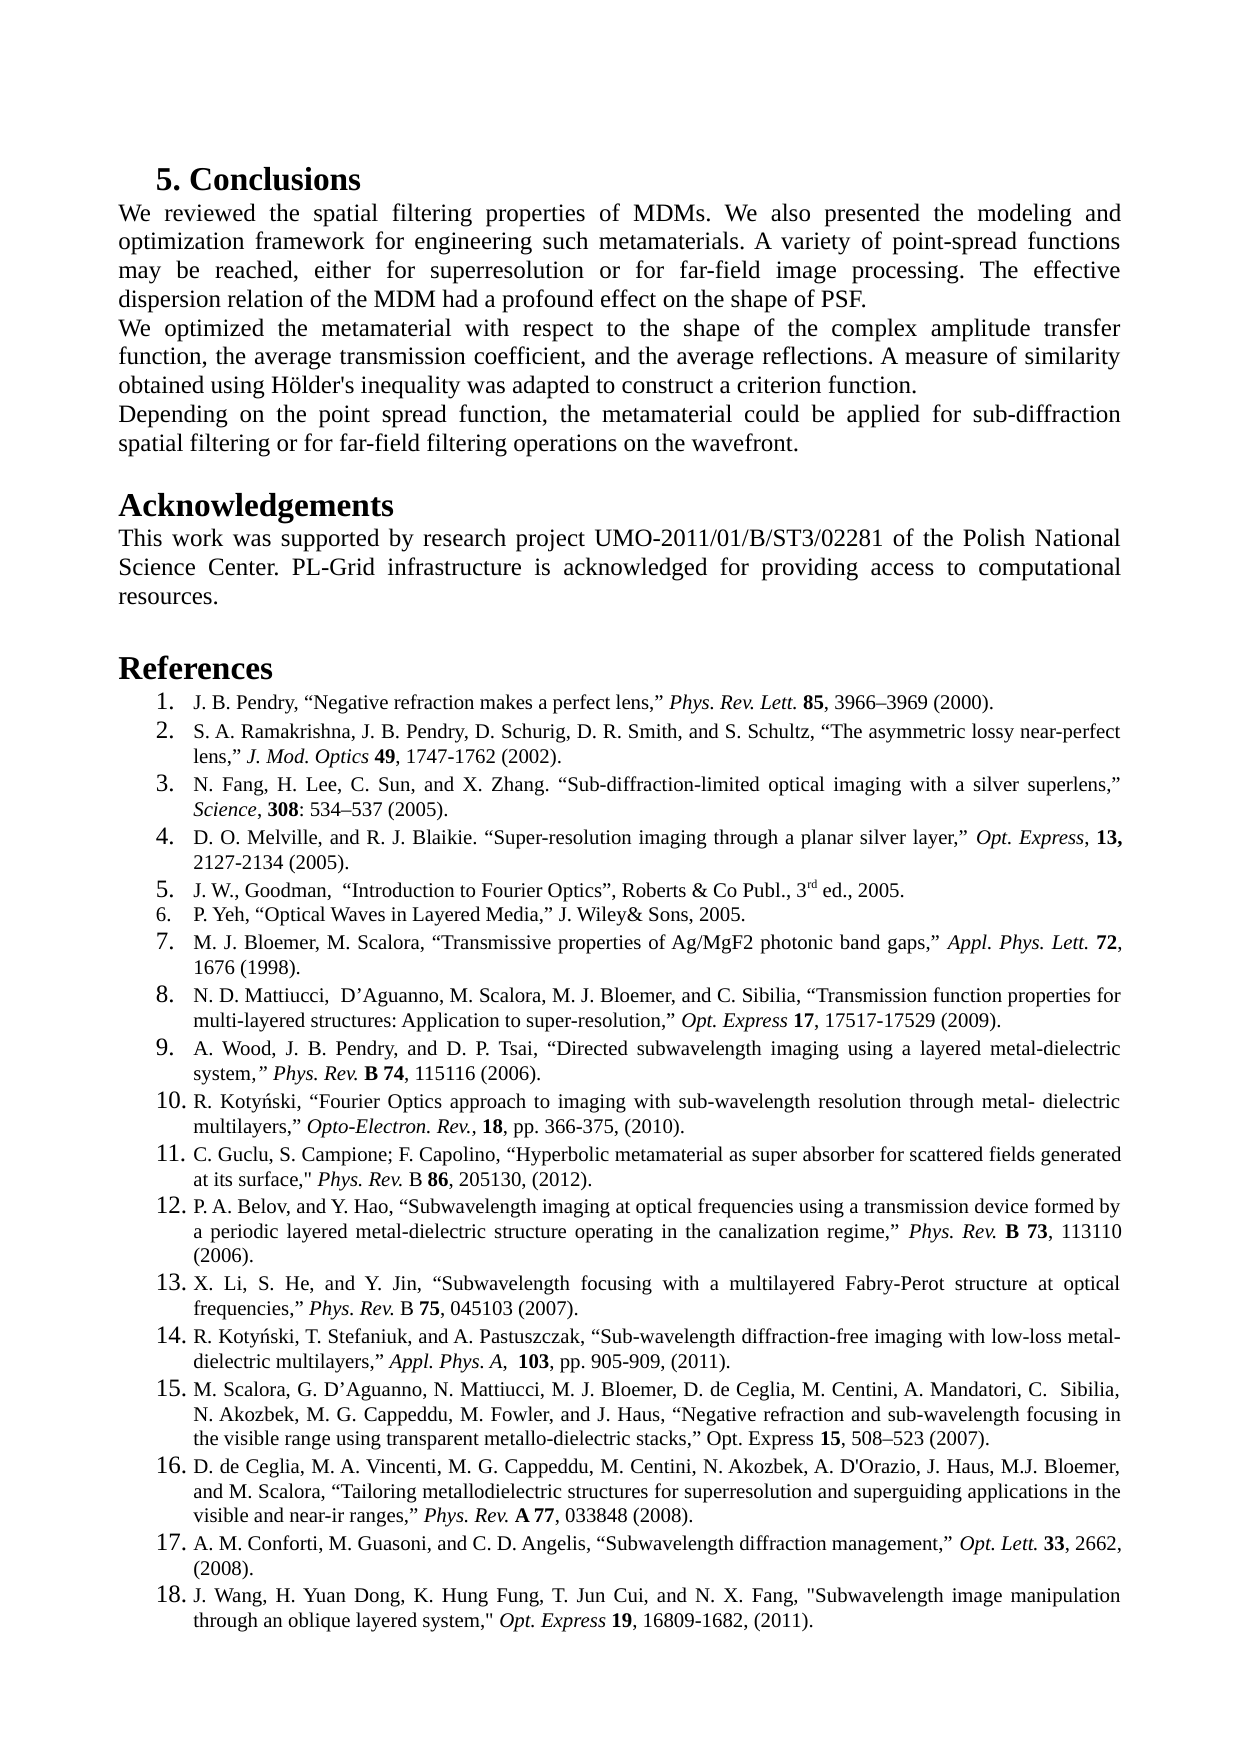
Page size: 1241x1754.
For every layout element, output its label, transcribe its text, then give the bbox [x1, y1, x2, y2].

list M. Scalora, G. D’Aguanno, N. Mattiucci, M. J. Bloemer, D. de Ceglia, M. Centini, A. Mandatori, C. Sibilia, N. Akozbek, M. G. Cappeddu, M. Fowler, and J. Haus, “Negative refraction and sub-wavelength focusing in the visible range using transparent metallo-dielectric stacks,” Opt. Express 15, 508–523 (2007). [156, 1373, 1122, 1450]
list J. B. Pendry, “Negative refraction makes a perfect lens,” Phys. Rev. Lett. 85, 3966–3969 (2000). [156, 686, 1122, 715]
list C. Guclu, S. Campione; F. Capolino, “Hyperbolic metamaterial as super absorber for scattered fields generated at its surface," Phys. Rev. B 86, 205130, (2012). [156, 1138, 1122, 1191]
list J. W., Goodman, “Introduction to Fourier Optics”, Roberts & Co Publ., 3rd ed., 2005. [156, 874, 1122, 902]
list N. Fang, H. Lee, C. Sun, and X. Zhang. “Sub-diffraction-limited optical imaging with a silver superlens,” Science, 308: 534–537 (2005). [156, 768, 1122, 821]
list R. Kotyński, “Fourier Optics approach to imaging with sub-wavelength resolution through metal- dielectric multilayers,” Opto-Electron. Rev., 18, pp. 366-375, (2010). [156, 1085, 1122, 1138]
text Acknowledgements [118, 485, 1122, 523]
text References [118, 648, 1122, 686]
text Depending on the point spread function, the metamaterial could be applied for sub-diffraction spatial filtering or for far-field filtering operations on the wavefront. [118, 399, 1122, 456]
list R. Kotyński, T. Stefaniuk, and A. Pastuszczak, “Sub-wavelength diffraction-free imaging with low-loss metal-dielectric multilayers,” Appl. Phys. A, 103, pp. 905-909, (2011). [156, 1320, 1122, 1373]
list P. Yeh, “Optical Waves in Layered Media,” J. Wiley& Sons, 2005. [156, 902, 1122, 926]
list M. J. Bloemer, M. Scalora, “Transmissive properties of Ag/MgF2 photonic band gaps,” Appl. Phys. Lett. 72, 1676 (1998). [156, 926, 1122, 979]
text This work was supported by research project UMO-2011/01/B/ST3/02281 of the Polish National Science Center. PL-Grid infrastructure is acknowledged for providing access to computational resources. [118, 523, 1122, 610]
subtitle 5. Conclusions [156, 159, 1122, 198]
list N. D. Mattiucci, D’Aguanno, M. Scalora, M. J. Bloemer, and C. Sibilia, “Transmission function properties for multi-layered structures: Application to super-resolution,” Opt. Express 17, 17517-17529 (2009). [156, 979, 1122, 1032]
list D. de Ceglia, M. A. Vincenti, M. G. Cappeddu, M. Centini, N. Akozbek, A. D'Orazio, J. Haus, M.J. Bloemer, and M. Scalora, “Tailoring metallodielectric structures for superresolution and superguiding applications in the visible and near-ir ranges,” Phys. Rev. A 77, 033848 (2008). [156, 1450, 1122, 1527]
list A. M. Conforti, M. Guasoni, and C. D. Angelis, “Subwavelength diffraction management,” Opt. Lett. 33, 2662, (2008). [156, 1527, 1122, 1579]
list A. Wood, J. B. Pendry, and D. P. Tsai, “Directed subwavelength imaging using a layered metal-dielectric system,” Phys. Rev. B 74, 115116 (2006). [156, 1032, 1122, 1085]
list X. Li, S. He, and Y. Jin, “Subwavelength focusing with a multilayered Fabry-Perot structure at optical frequencies,” Phys. Rev. B 75, 045103 (2007). [156, 1267, 1122, 1320]
text We optimized the metamaterial with respect to the shape of the complex amplitude transfer function, the average transmission coefficient, and the average reflections. A measure of similarity obtained using Hölder's inequality was adapted to construct a criterion function. [118, 313, 1122, 399]
list D. O. Melville, and R. J. Blaikie. “Super-resolution imaging through a planar silver layer,” Opt. Express, 13, 2127-2134 (2005). [156, 821, 1122, 874]
text We reviewed the spatial filtering properties of MDMs. We also presented the modeling and optimization framework for engineering such metamaterials. A variety of point-spread functions may be reached, either for superresolution or for far-field image processing. The effective dispersion relation of the MDM had a profound effect on the shape of PSF. [118, 198, 1122, 313]
list S. A. Ramakrishna, J. B. Pendry, D. Schurig, D. R. Smith, and S. Schultz, “The asymmetric lossy near-perfect lens,” J. Mod. Optics 49, 1747-1762 (2002). [156, 715, 1122, 768]
list P. A. Belov, and Y. Hao, “Subwavelength imaging at optical frequencies using a transmission device formed by a periodic layered metal-dielectric structure operating in the canalization regime,” Phys. Rev. B 73, 113110 (2006). [156, 1191, 1122, 1267]
list J. Wang, H. Yuan Dong, K. Hung Fung, T. Jun Cui, and N. X. Fang, "Subwavelength image manipulation through an oblique layered system," Opt. Express 19, 16809-1682, (2011). [156, 1579, 1122, 1632]
